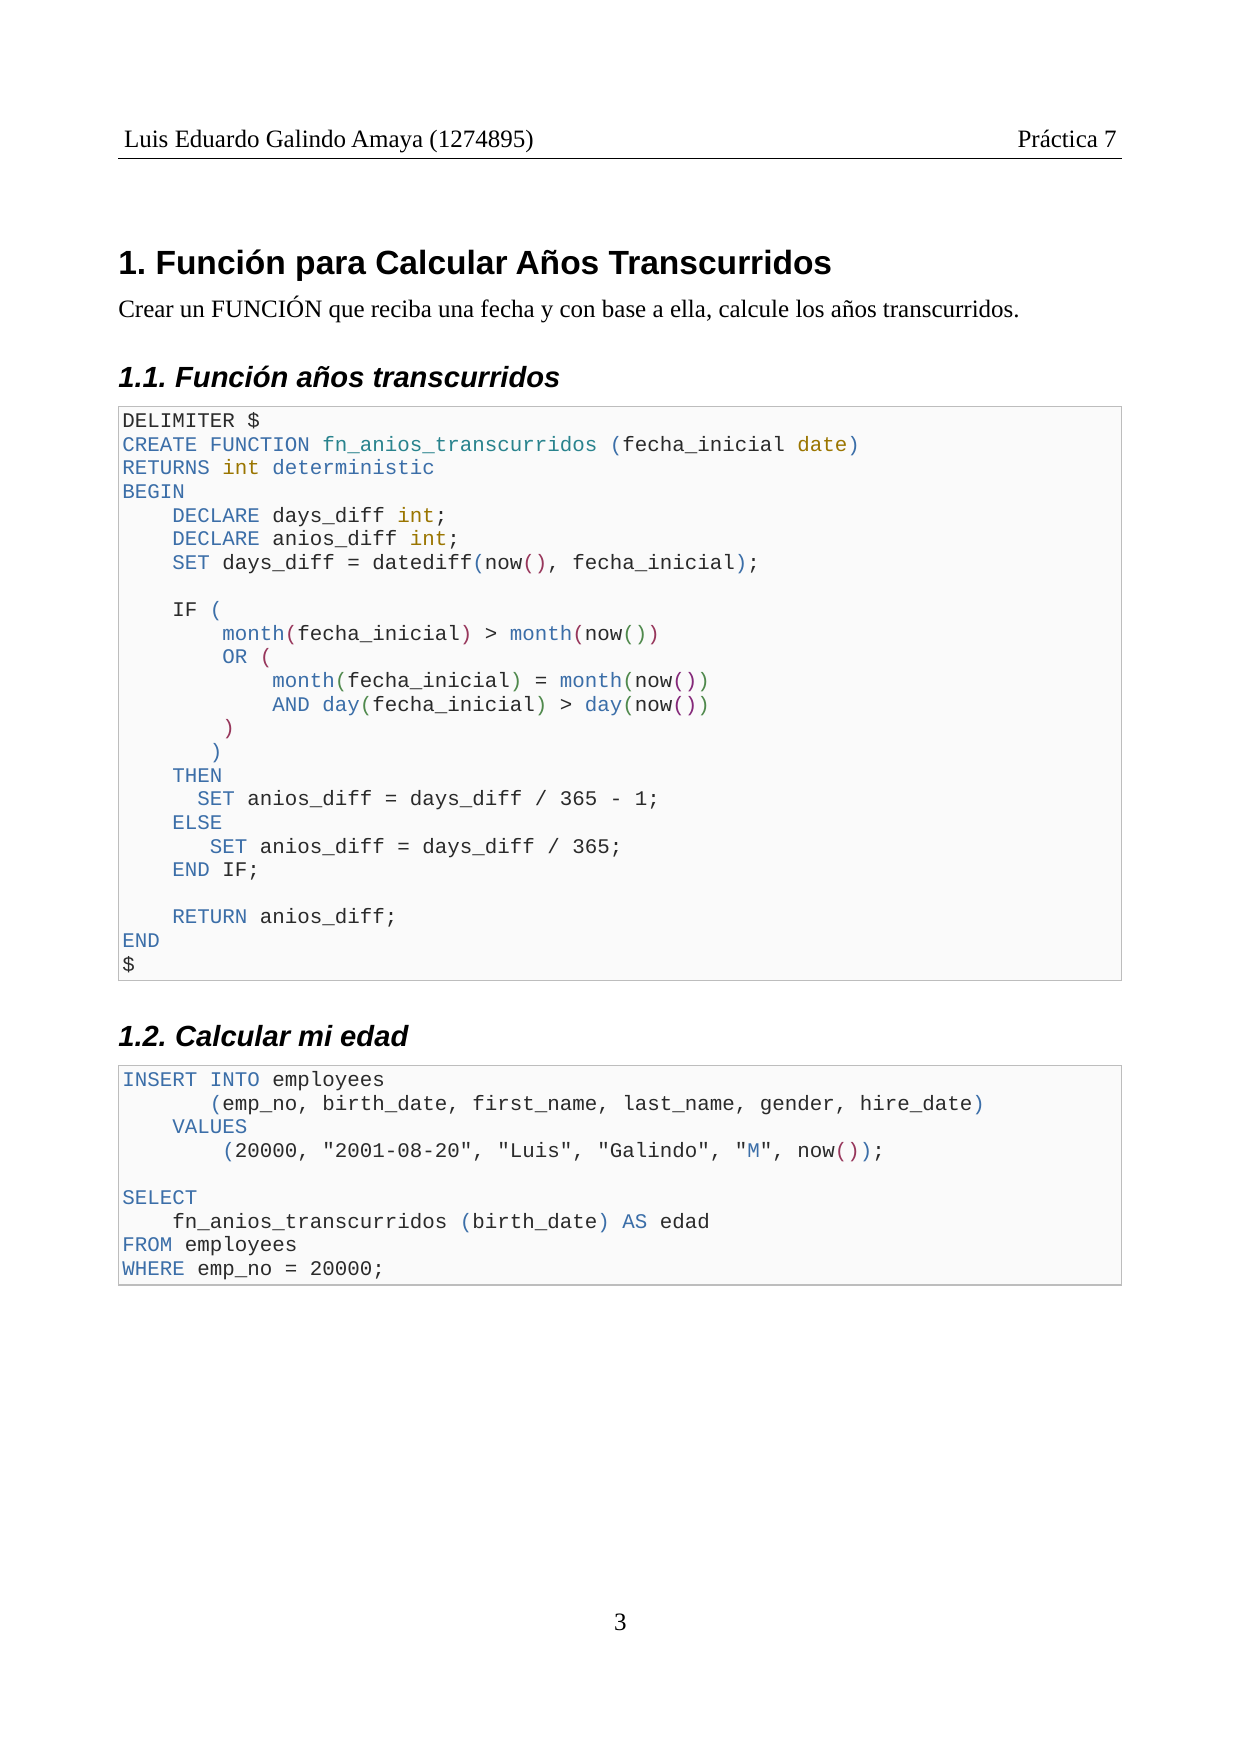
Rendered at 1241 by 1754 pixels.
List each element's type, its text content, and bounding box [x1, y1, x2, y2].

text VALUES [119, 1112, 1121, 1136]
text ) [119, 737, 1121, 761]
subtitle Función para Calcular Años Transcurridos [118, 243, 1122, 281]
text SET anios_diff = days_diff / 365 - 1; [119, 784, 1121, 808]
text INSERT INTO employees [119, 1066, 1121, 1088]
text month(fecha_inicial) = month(now()) [119, 666, 1121, 690]
text OR ( [119, 642, 1121, 666]
text AND day(fecha_inicial) > day(now()) [119, 690, 1121, 713]
text RETURNS int deterministic [119, 453, 1121, 477]
text Crear un FUNCIÓN que reciba una fecha y con base a ella, calcule los años transcurridos. [118, 294, 1122, 322]
text WHERE emp_no = 20000; [119, 1254, 1121, 1284]
text CREATE FUNCTION fn_anios_transcurridos (fecha_inicial date) [119, 430, 1121, 453]
text SET days_diff = datediff(now(), fecha_inicial); [119, 548, 1121, 572]
text END IF; [119, 855, 1121, 879]
text FROM employees [119, 1230, 1121, 1254]
text (emp_no, birth_date, first_name, last_name, gender, hire_date) [119, 1088, 1121, 1112]
subtitle Calcular mi edad [118, 1019, 1122, 1052]
text month(fecha_inicial) > month(now()) [119, 619, 1121, 642]
text SELECT [119, 1183, 1121, 1207]
text (20000, "2001-08-20", "Luis", "Galindo", "M", now()); [119, 1136, 1121, 1159]
text fn_anios_transcurridos (birth_date) AS edad [119, 1207, 1121, 1230]
text SET anios_diff = days_diff / 365; [119, 832, 1121, 855]
text DECLARE anios_diff int; [119, 524, 1121, 548]
text BEGIN [119, 477, 1121, 501]
text ELSE [119, 808, 1121, 832]
text ) [119, 713, 1121, 737]
text THEN [119, 761, 1121, 784]
text END [119, 926, 1121, 950]
text $ [119, 950, 1121, 980]
subtitle Función años transcurridos [118, 360, 1122, 393]
text DECLARE days_diff int; [119, 501, 1121, 524]
text IF ( [119, 595, 1121, 619]
text RETURN anios_diff; [119, 903, 1121, 926]
text DELIMITER $ [119, 407, 1121, 430]
